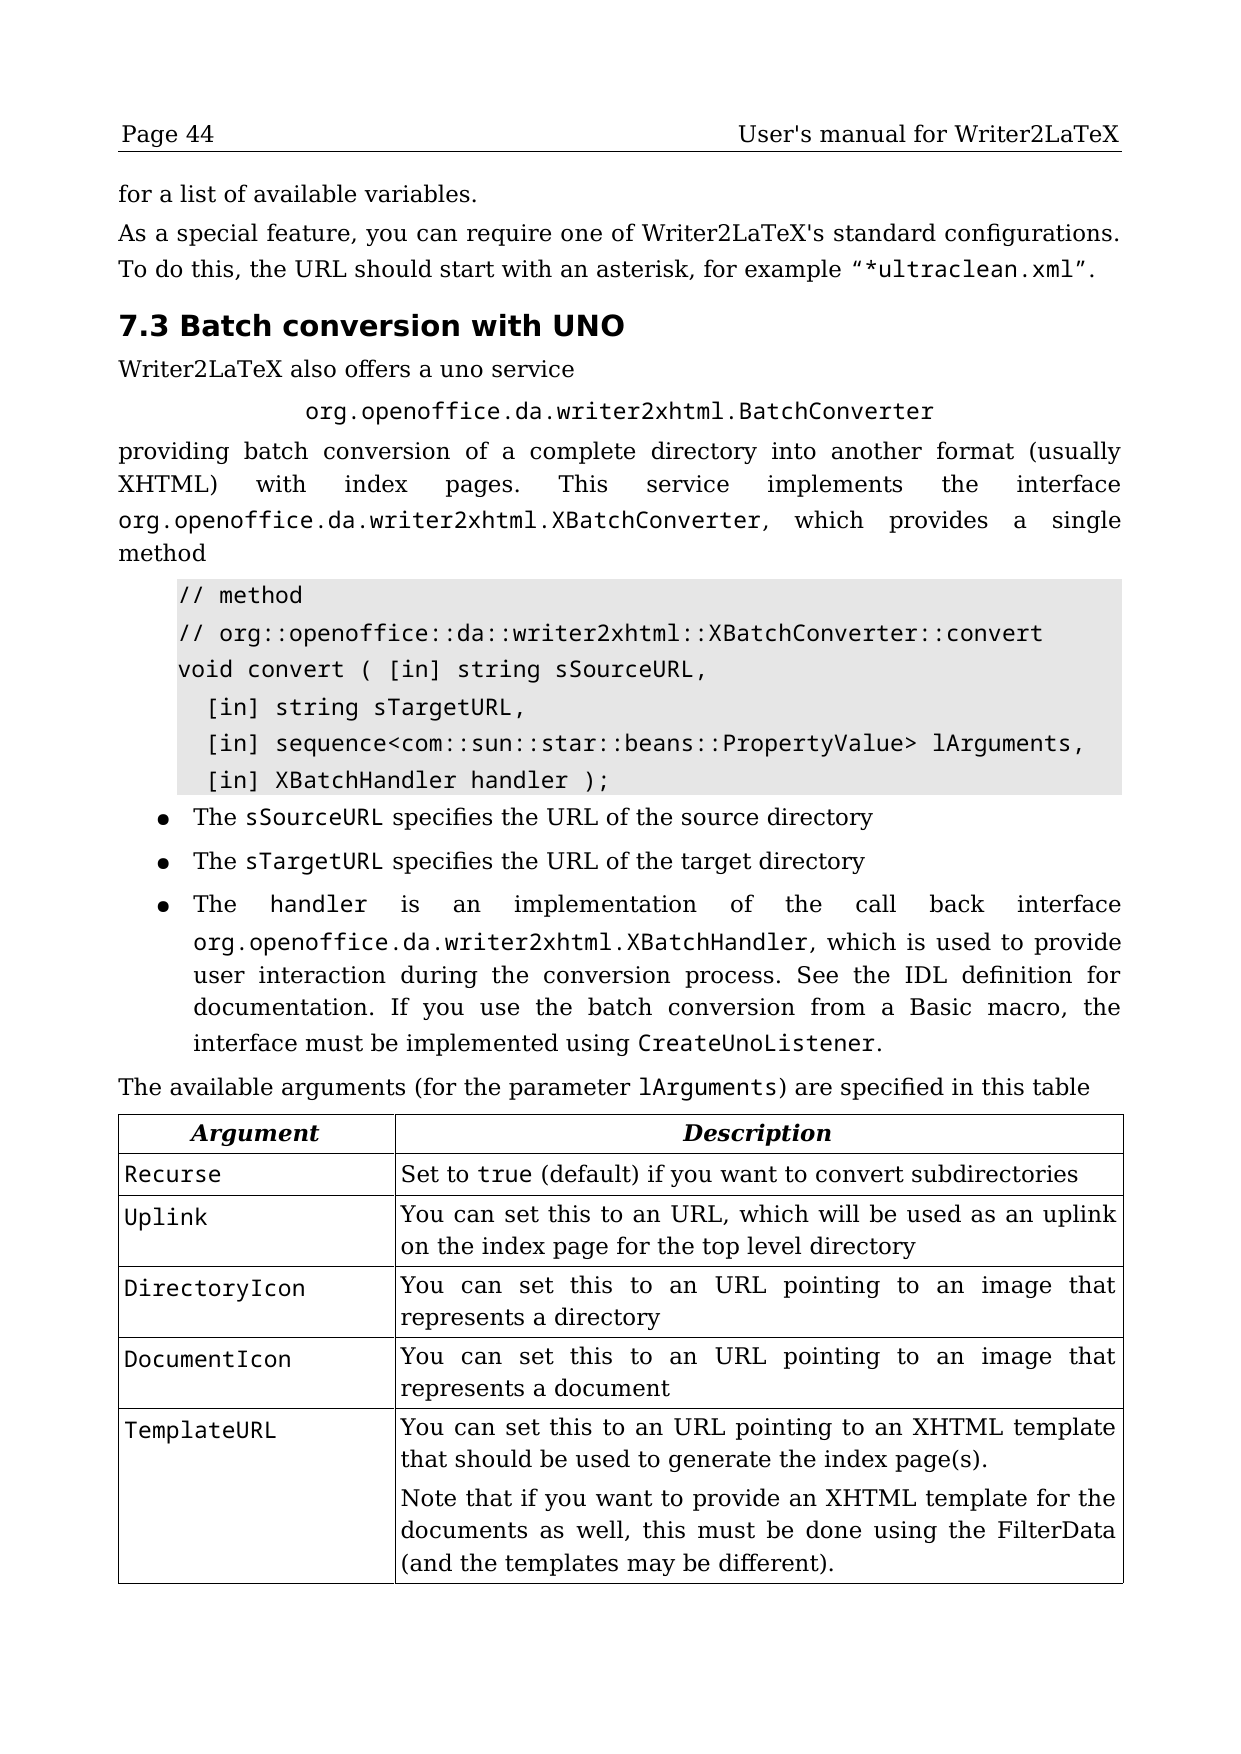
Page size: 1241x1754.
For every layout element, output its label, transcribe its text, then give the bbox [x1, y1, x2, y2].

text for a list of available variables. [118, 181, 1122, 207]
table_cell TemplateURL [119, 1409, 394, 1583]
table_cell Uplink [119, 1196, 394, 1266]
table_cell You can set this to an URL pointing to an image that represents a document [396, 1338, 1123, 1408]
text org.openoffice.da.writer2xhtml.BatchConverter [118, 395, 1122, 426]
subtitle Batch conversion with UNO [118, 309, 1122, 343]
text As a special feature, you can require one of Writer2LaTeX's standard configurations. To do this, the URL should start with an asterisk, for example “*ultraclean.xml”. [118, 220, 1122, 284]
text void convert ( [in] string sSourceURL, [177, 653, 1122, 684]
text // org::openoffice::da::writer2xhtml::XBatchConverter::convert [177, 616, 1122, 647]
table_cell DocumentIcon [119, 1338, 394, 1408]
text The available arguments (for the parameter lArguments) are specified in this table [118, 1071, 1122, 1102]
text [in] sequence<com::sun::star::beans::PropertyValue> lArguments, [177, 727, 1122, 758]
table_cell You can set this to an URL pointing to an XHTML template that should be used to generate the index page(s). Note that if you want to provide an XHTML template for the documents as well, this must be done using the FilterData (and the templates may be different). [396, 1409, 1123, 1583]
text // method [177, 579, 1122, 611]
text [in] XBatchHandler handler ); [177, 764, 1122, 795]
list The sSourceURL specifies the URL of the source directory [156, 801, 1122, 832]
text providing batch conversion of a complete directory into another format (usually XHTML) with index pages. This service implements the interface org.openoffice.da.writer2xhtml.XBatchConverter, which provides a single method [118, 438, 1122, 567]
table_cell Set to true (default) if you want to convert subdirectories [396, 1154, 1123, 1195]
table_cell Recurse [119, 1154, 394, 1195]
text Writer2LaTeX also offers a uno service [118, 356, 1122, 382]
table_cell DirectoryIcon [119, 1267, 394, 1337]
table_cell You can set this to an URL, which will be used as an uplink on the index page for the top level directory [396, 1196, 1123, 1266]
list The sTargetURL specifies the URL of the target directory [156, 845, 1122, 876]
list The handler is an implementation of the call back interface org.openoffice.da.writer2xhtml.XBatchHandler, which is used to provide user interaction during the conversion process. See the IDL definition for documentation. If you use the batch conversion from a Basic macro, the interface must be implemented using CreateUnoListener. [156, 888, 1122, 1058]
text [in] string sTargetURL, [177, 690, 1122, 721]
table_header Description [396, 1115, 1123, 1153]
table_header Argument [119, 1115, 394, 1153]
table_cell You can set this to an URL pointing to an image that represents a directory [396, 1267, 1123, 1337]
